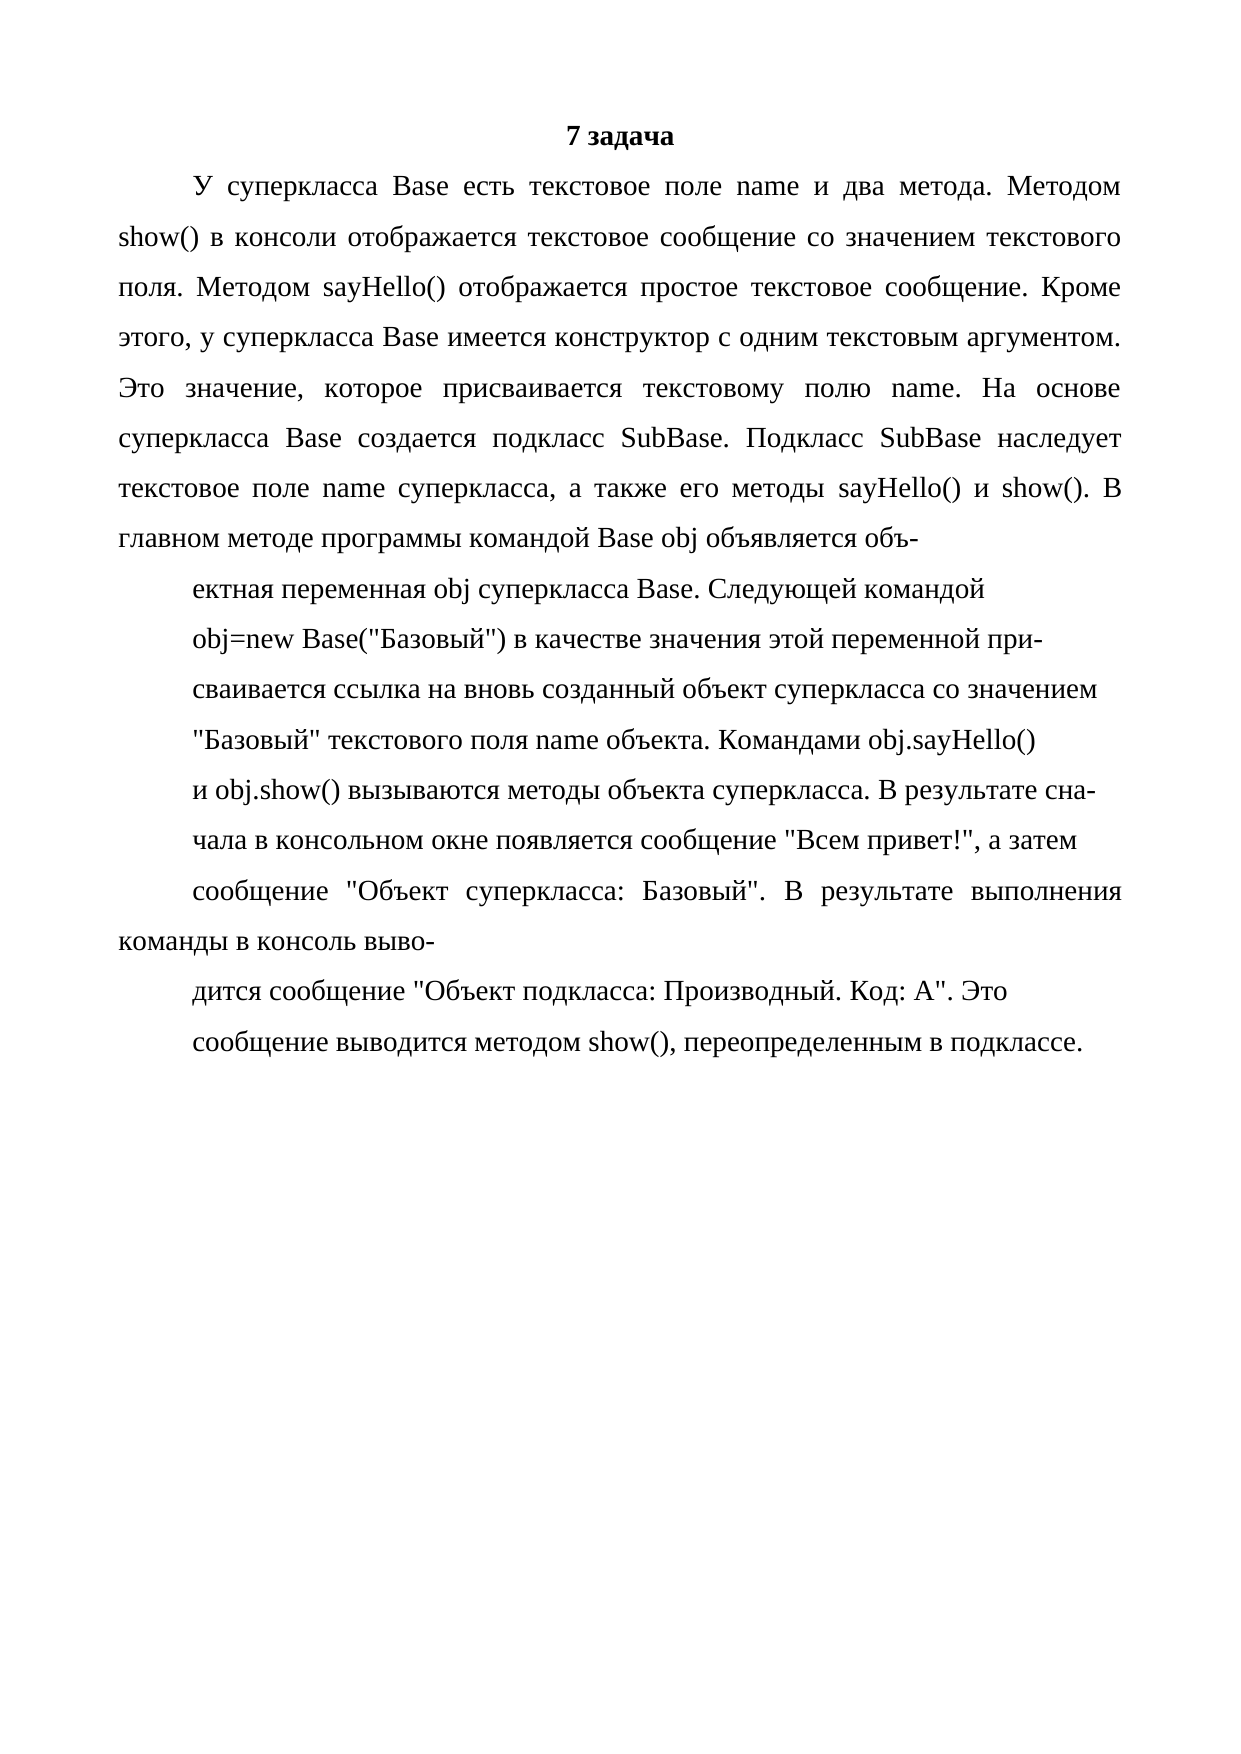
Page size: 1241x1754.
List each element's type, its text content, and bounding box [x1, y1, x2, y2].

text У суперкласса Base есть текстовое поле name и два метода. Методом show() в консоли отображается текстовое сообщение со значением текстового поля. Методом sayHello() отображается простое текстовое сообщение. Кроме этого, у суперкласса Base имеется конструктор с одним текстовым аргументом. Это значение, которое присваивается текстовому полю name. На основе суперкласса Base создается подкласс SubBase. Подкласс SubBase наследует текстовое поле name суперкласса, а также его методы sayHello() и show(). В главном методе программы командой Base obj объявляется объ- [118, 168, 1122, 554]
text obj=new Base("Базовый") в качестве значения этой переменной при- [118, 621, 1122, 655]
text 7 задача [118, 118, 1122, 152]
text сообщение выводится методом show(), переопределенным в подклассе. [118, 1024, 1122, 1057]
text и obj.show() вызываются методы объекта суперкласса. В результате сна- [118, 772, 1122, 806]
text чала в консольном окне появляется сообщение "Всем привет!", а затем [118, 822, 1122, 856]
text сваивается ссылка на вновь созданный объект суперкласса со значением [118, 672, 1122, 705]
text "Базовый" текстового поля name объекта. Командами obj.sayHello() [118, 722, 1122, 755]
text ектная переменная obj суперкласса Base. Следующей командой [118, 571, 1122, 604]
text сообщение "Объект суперкласса: Базовый". В результате выполнения команды в консоль выво- [118, 873, 1122, 957]
text дится сообщение "Объект подкласса: Производный. Код: A". Это [118, 973, 1122, 1007]
